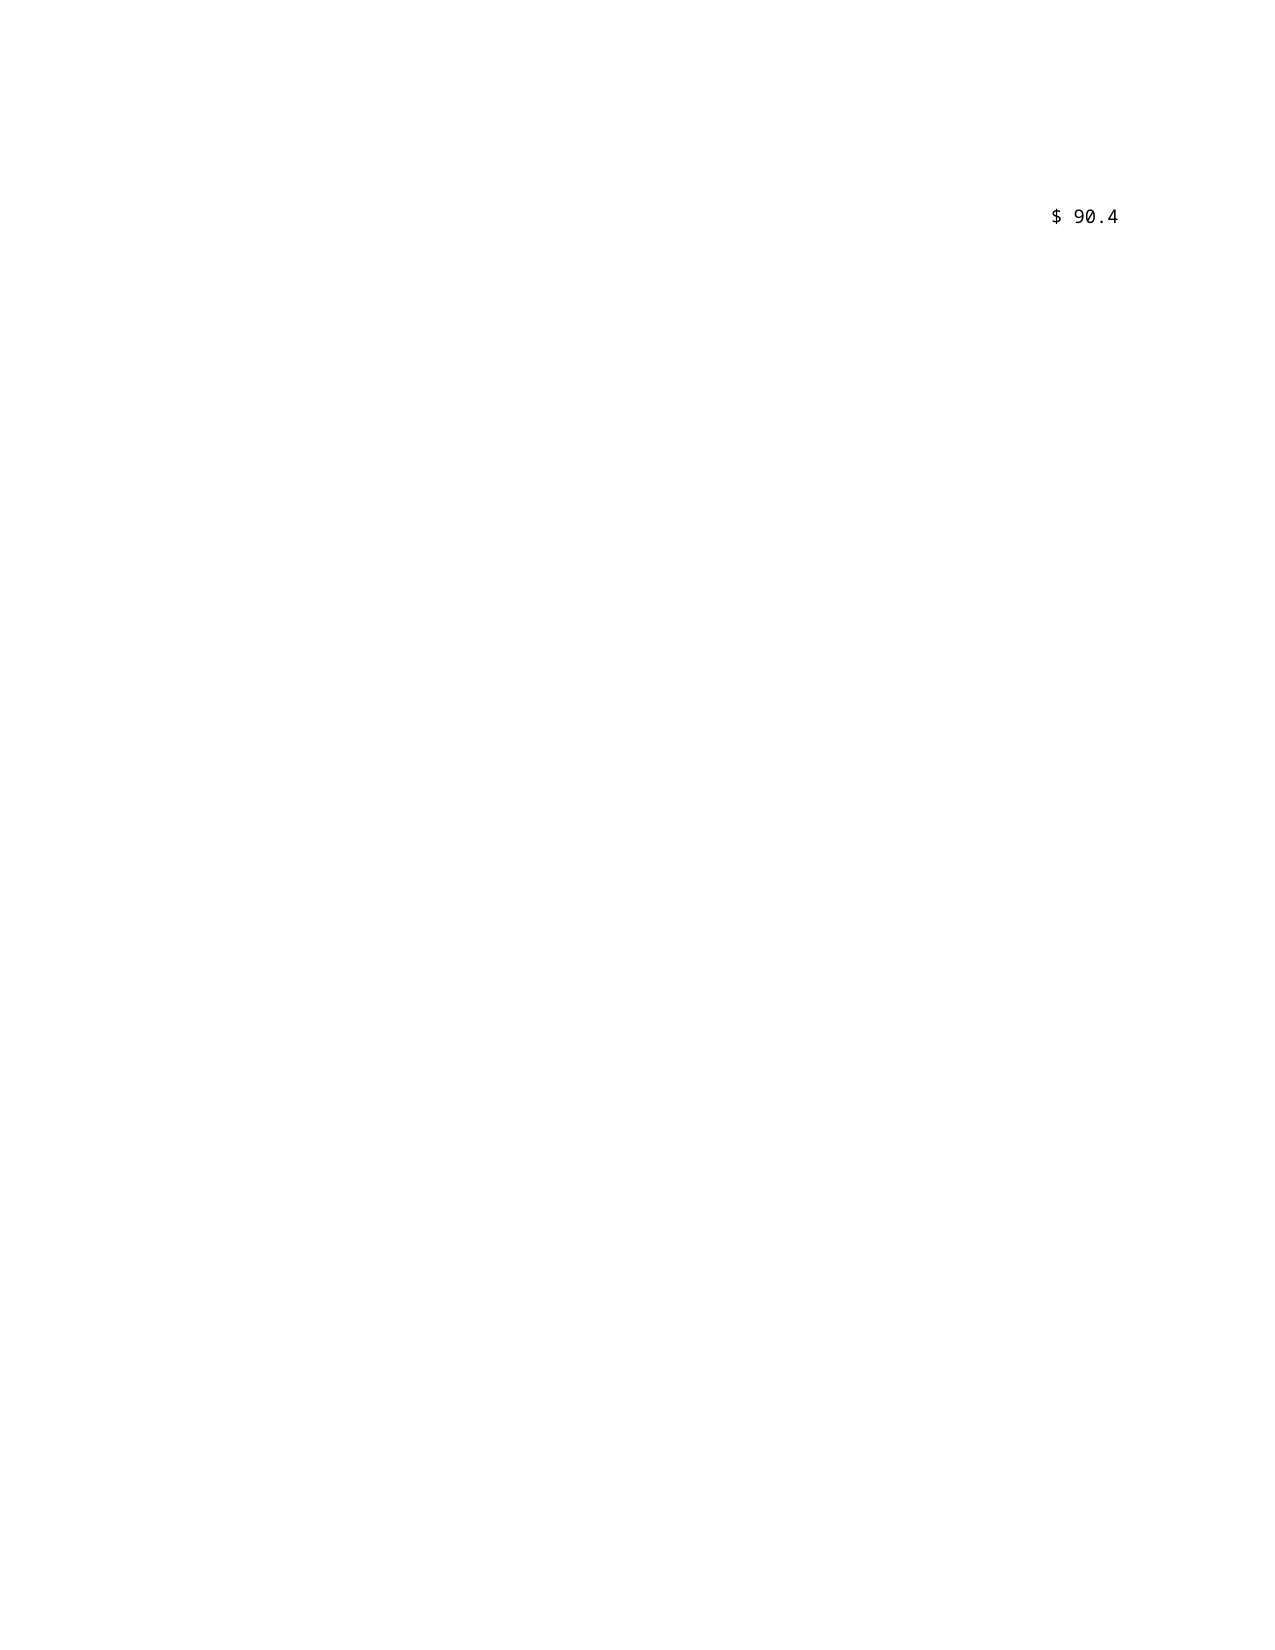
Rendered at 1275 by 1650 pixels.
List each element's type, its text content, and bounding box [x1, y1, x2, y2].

text $ 90.4 [118, 204, 1252, 229]
